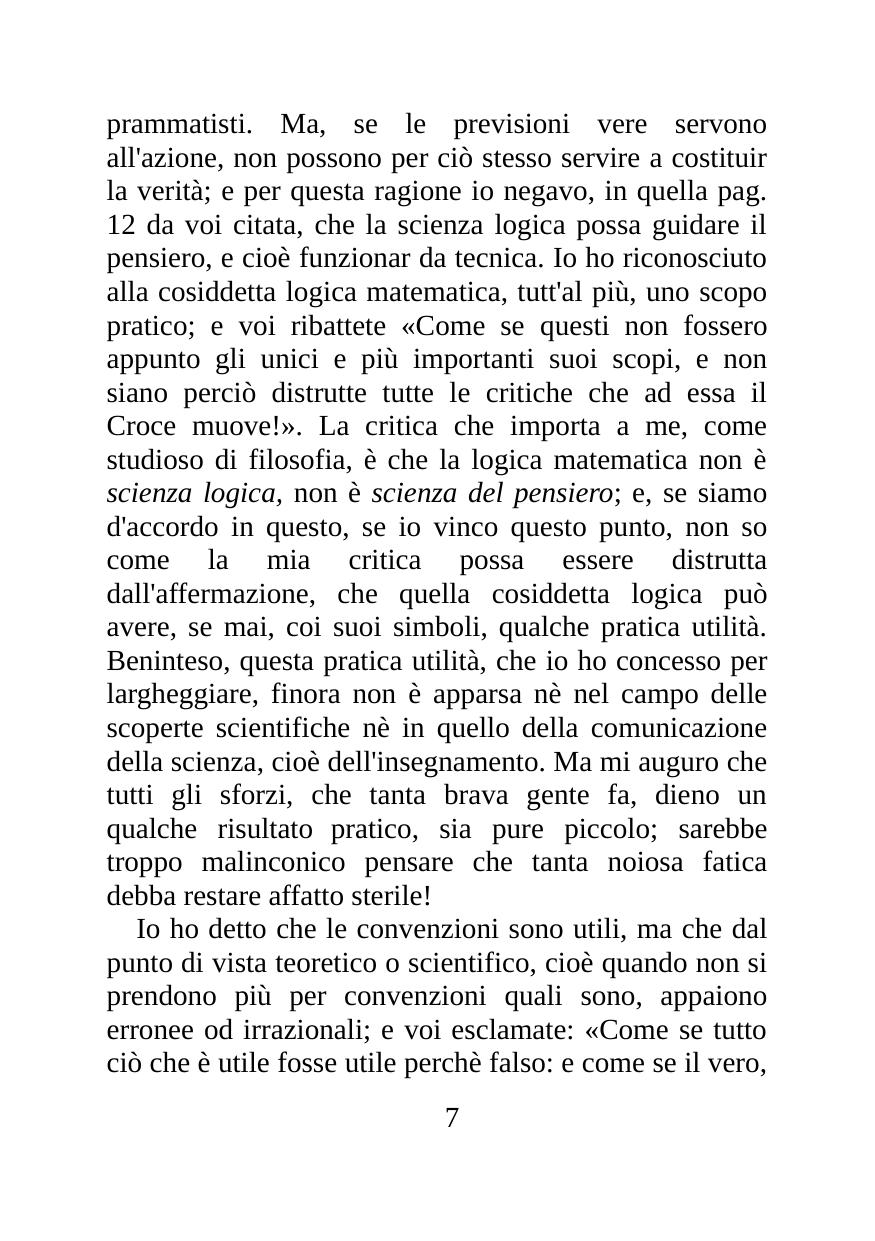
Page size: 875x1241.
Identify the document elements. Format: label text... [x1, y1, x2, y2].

text Io ho detto che le convenzioni sono utili, ma che dal punto di vista teoretico o scientifico, cioè quando non si prendono più per convenzioni quali sono, appaiono erronee od irrazionali; e voi esclamate: «Come se tutto ciò che è utile fosse utile perchè falso: e come se il vero, [106, 911, 768, 1079]
text prammatisti. Ma, se le previsioni vere servono all'azione, non possono per ciò stesso servire a costituir la verità; e per questa ragione io negavo, in quella pag. 12 da voi citata, che la scienza logica possa guidare il pensiero, e cioè funzionar da tecnica. Io ho riconosciuto alla cosiddetta logica matematica, tutt'al più, uno scopo pratico; e voi ribattete «Come se questi non fossero appunto gli unici e più importanti suoi scopi, e non siano perciò distrutte tutte le critiche che ad essa il Croce muove!». La critica che importa a me, come studioso di filosofia, è che la logica matematica non è scienza logica, non è scienza del pensiero; e, se siamo d'accordo in questo, se io vinco questo punto, non so come la mia critica possa essere distrutta dall'affermazione, che quella cosiddetta logica può avere, se mai, coi suoi simboli, qualche pratica utilità. Beninteso, questa pratica utilità, che io ho concesso per largheggiare, finora non è apparsa nè nel campo delle scoperte scientifiche nè in quello della comunicazione della scienza, cioè dell'insegnamento. Ma mi auguro che tutti gli sforzi, che tanta brava gente fa, dieno un qualche risultato pratico, sia pure piccolo; sarebbe troppo malinconico pensare che tanta noiosa fatica debba restare affatto sterile! [106, 106, 768, 911]
